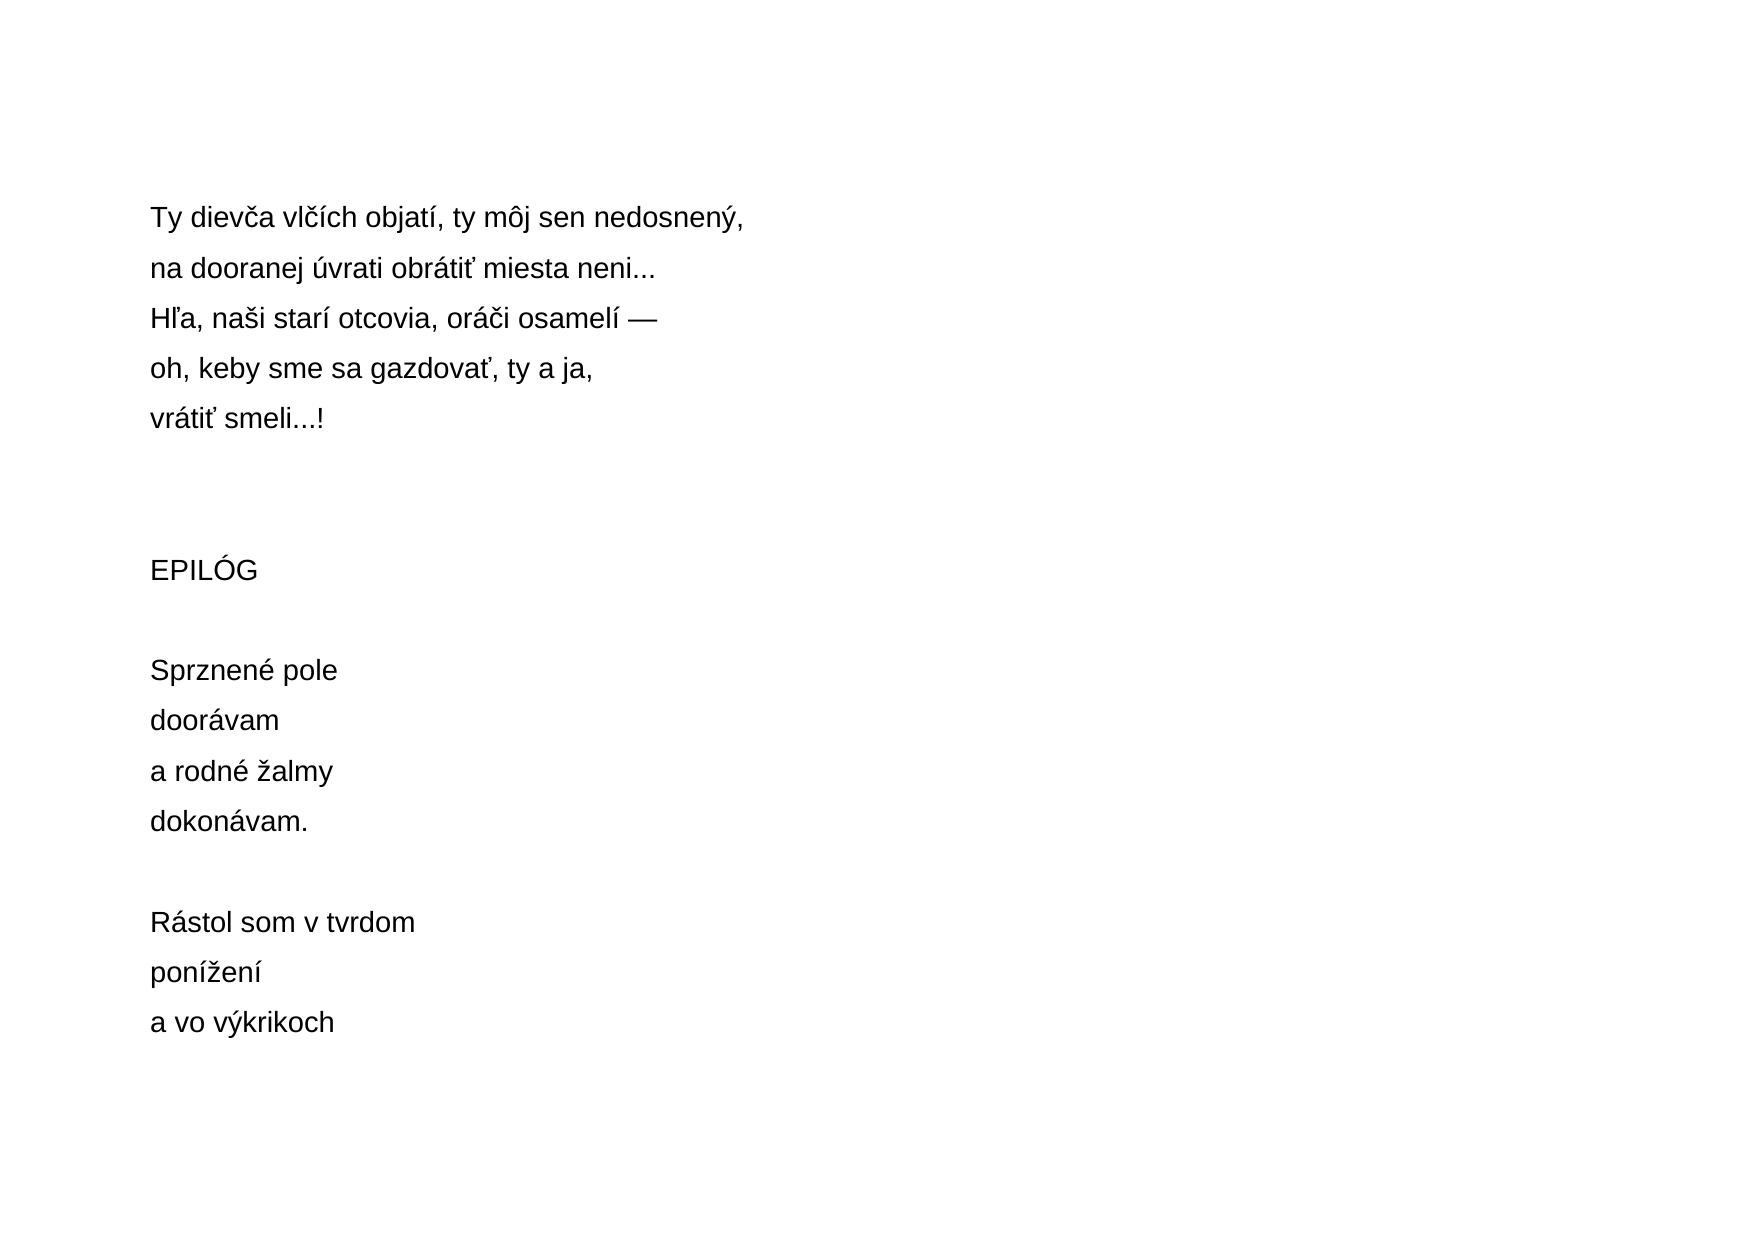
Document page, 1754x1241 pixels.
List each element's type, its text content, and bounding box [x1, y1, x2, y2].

text na dooranej úvrati obrátiť miesta neni... [150, 251, 1243, 284]
text vrátiť smeli...! [150, 402, 1243, 435]
text ponížení [150, 955, 1243, 988]
text a rodné žalmy [150, 754, 1243, 787]
text Sprznené pole [150, 653, 1243, 687]
text Hľa, naši starí otcovia, oráči osamelí — [150, 301, 1243, 334]
text oh, keby sme sa gazdovať, ty a ja, [150, 351, 1243, 385]
text EPILÓG [150, 552, 1243, 586]
text Rástol som v tvrdom [150, 905, 1243, 938]
text Ty dievča vlčích objatí, ty môj sen nedosnený, [150, 200, 1243, 234]
text a vo výkrikoch [150, 1005, 1243, 1039]
text doorávam [150, 703, 1243, 737]
text dokonávam. [150, 804, 1243, 838]
